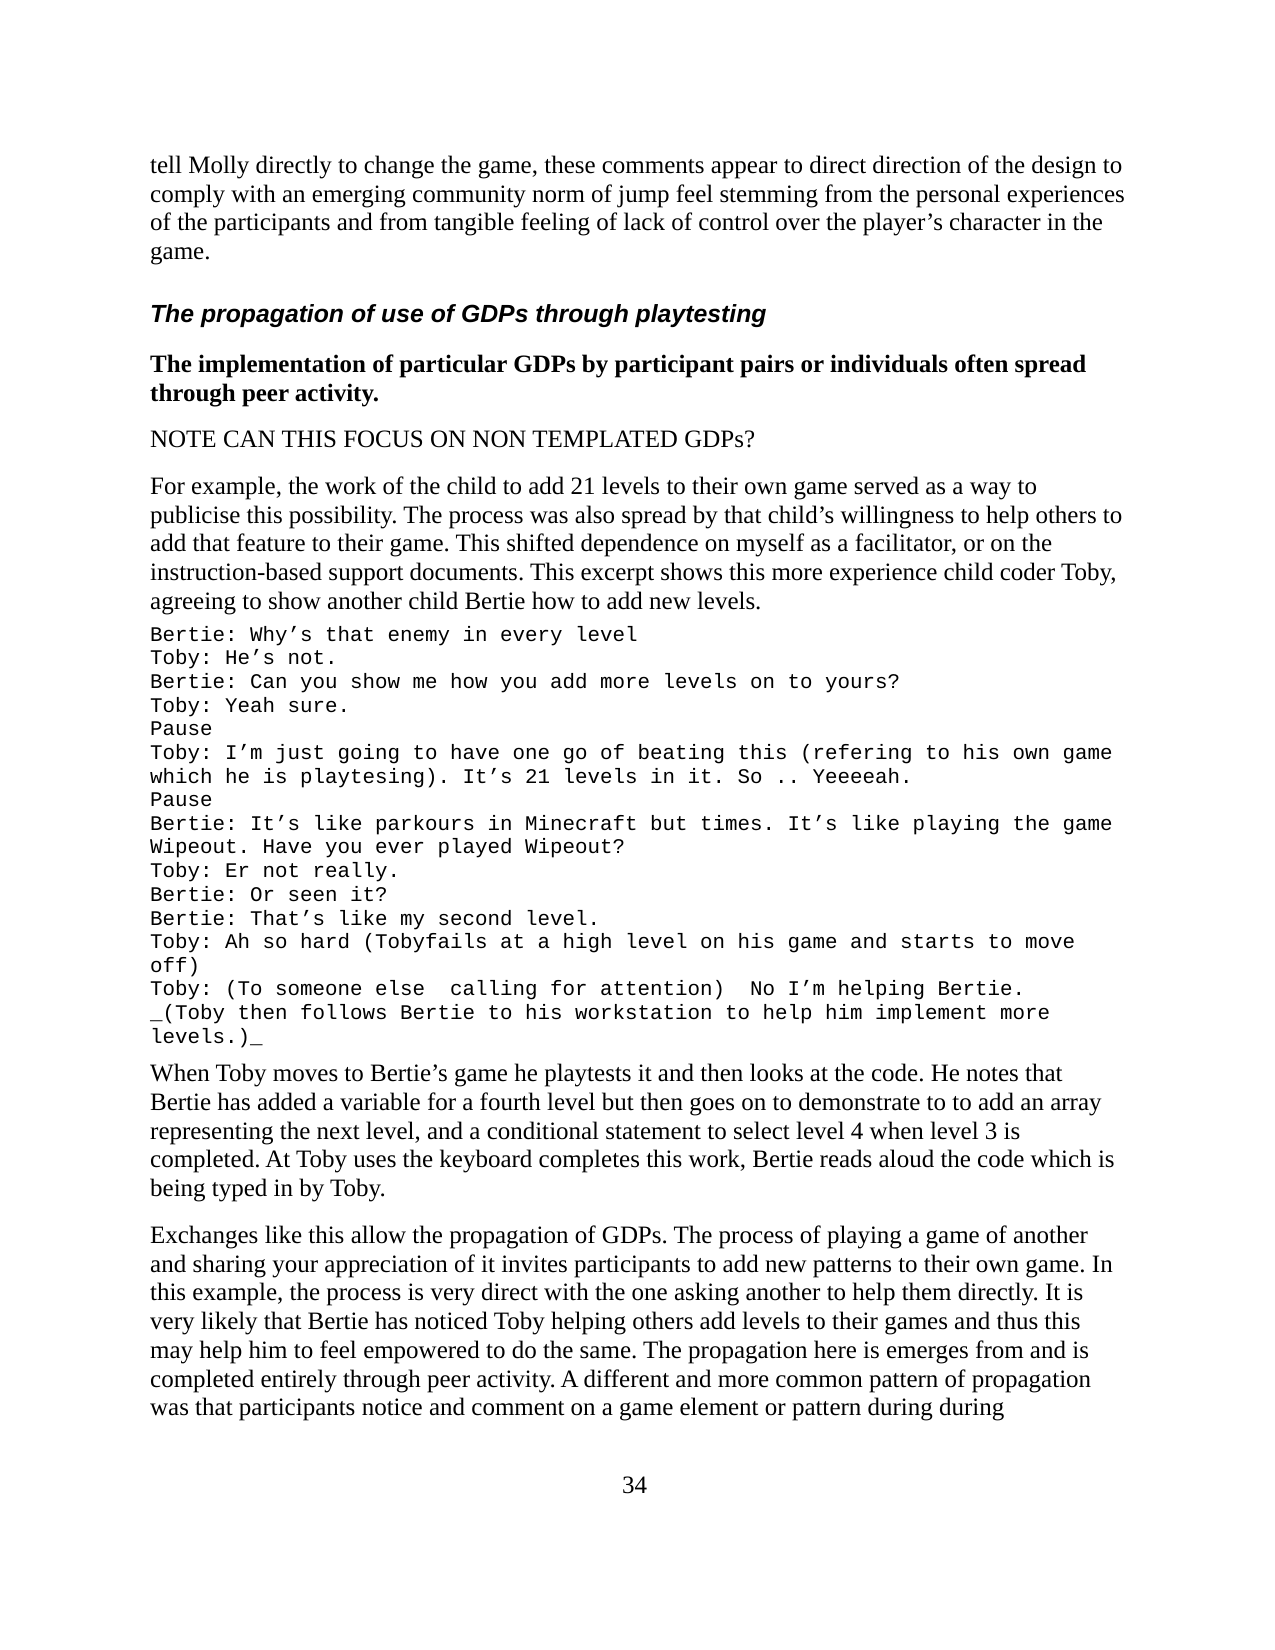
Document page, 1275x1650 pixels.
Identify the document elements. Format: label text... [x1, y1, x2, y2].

text Bertie: Why’s that enemy in every level [150, 624, 1125, 647]
subtitle The propagation of use of GDPs through playtesting [150, 299, 1125, 327]
text Toby: I’m just going to have one go of beating this (refering to his own game which he is playtesing). It’s 21 levels in it. So .. Yeeeeah. [150, 742, 1125, 789]
text Toby: Yeah sure. [150, 695, 1125, 718]
text Toby: (To someone else calling for attention) No I’m helping Bertie. [150, 978, 1125, 1002]
text The implementation of particular GDPs by participant pairs or individuals often spread through peer activity. [150, 349, 1125, 406]
text Bertie: It’s like parkours in Minecraft but times. It’s like playing the game Wipeout. Have you ever played Wipeout? [150, 813, 1125, 860]
text Bertie: Can you show me how you add more levels on to yours? [150, 671, 1125, 695]
text NOTE CAN THIS FOCUS ON NON TEMPLATED GDPs? [150, 424, 1125, 453]
text Bertie: That’s like my second level. [150, 907, 1125, 931]
text Bertie: Or seen it? [150, 884, 1125, 907]
text Toby: Ah so hard (Tobyfails at a high level on his game and starts to move off) [150, 931, 1125, 978]
text tell Molly directly to change the game, these comments appear to direct direction of the design to comply with an emerging community norm of jump feel stemming from the personal experiences of the participants and from tangible feeling of lack of control over the player’s character in the game. [150, 150, 1125, 265]
text Pause [150, 718, 1125, 742]
text Pause [150, 789, 1125, 813]
text For example, the work of the child to add 21 levels to their own game served as a way to publicise this possibility. The process was also spread by that child’s willingness to help others to add that feature to their game. This shifted dependence on myself as a facilitator, or on the instruction-based support documents. This excerpt shows this more experience child coder Toby, agreeing to show another child Bertie how to add new levels. [150, 471, 1125, 615]
text Exchanges like this allow the propagation of GDPs. The process of playing a game of another and sharing your appreciation of it invites participants to add new patterns to their own game. In this example, the process is very direct with the one asking another to help them directly. It is very likely that Bertie has noticed Toby helping others add levels to their games and thus this may help him to feel empowered to do the same. The propagation here is emerges from and is completed entirely through peer activity. A different and more common pattern of propagation was that participants notice and comment on a game element or pattern during during [150, 1220, 1125, 1421]
text When Toby moves to Bertie’s game he playtests it and then looks at the code. He notes that Bertie has added a variable for a fourth level but then goes on to demonstrate to to add an array representing the next level, and a conditional statement to select level 4 when level 3 is completed. At Toby uses the keyboard completes this work, Bertie reads aloud the code which is being typed in by Toby. [150, 1058, 1125, 1202]
text Toby: Er not really. [150, 860, 1125, 884]
text _(Toby then follows Bertie to his workstation to help him implement more levels.)_ [150, 1002, 1125, 1049]
text Toby: He’s not. [150, 647, 1125, 671]
